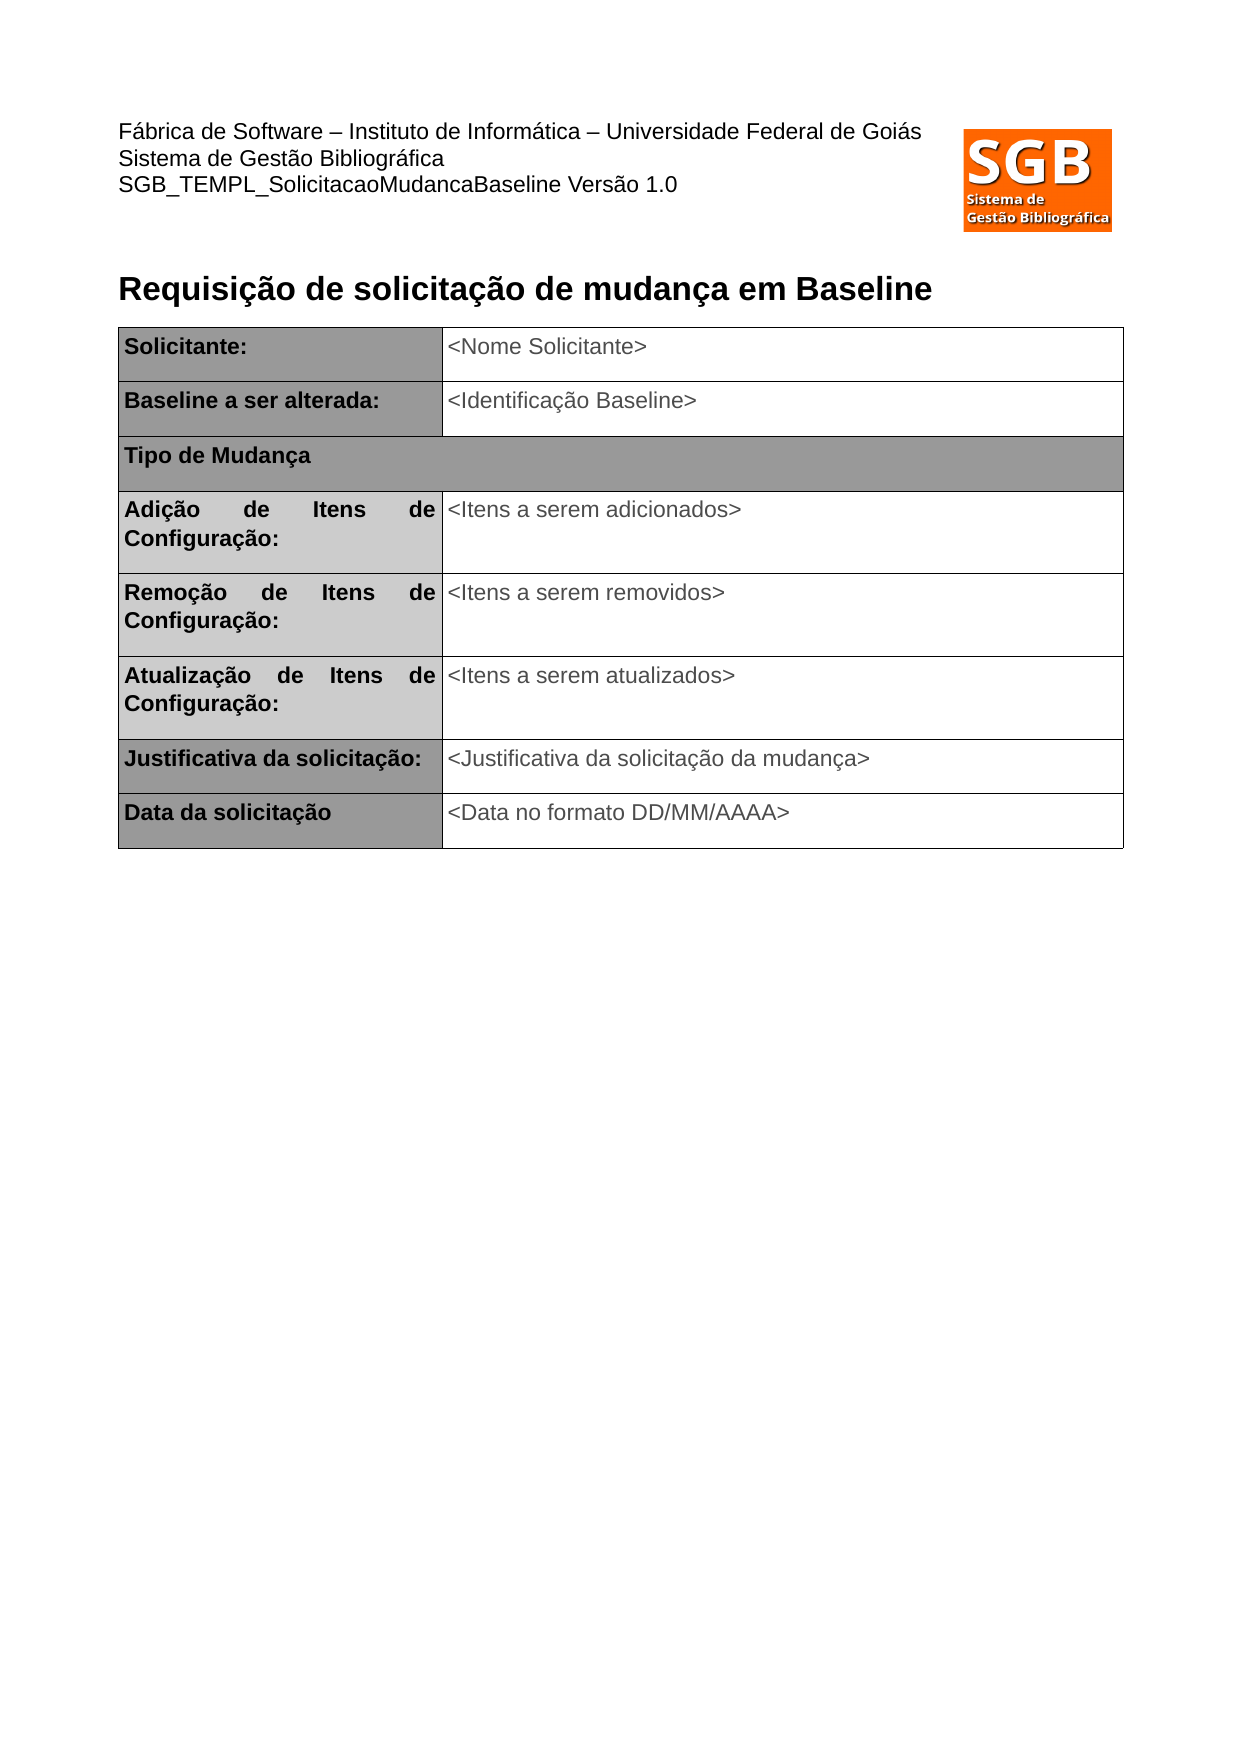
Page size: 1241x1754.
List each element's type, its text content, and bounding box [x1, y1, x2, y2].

table_header Solicitante: [119, 328, 442, 381]
subtitle Requisição de solicitação de mudança em Baseline [118, 269, 1122, 308]
table_cell <Identificação Baseline> [443, 382, 1123, 436]
table_cell <Justificativa da solicitação da mudança> [443, 740, 1123, 793]
table_cell Data da solicitação [119, 794, 442, 848]
table_header <Nome Solicitante> [443, 328, 1123, 381]
table_cell Justificativa da solicitação: [119, 740, 442, 793]
table_cell Tipo de Mudança [119, 437, 1123, 491]
table_cell <Itens a serem adicionados> [443, 492, 1123, 573]
table_cell Remoção de Itens de Configuração: [119, 574, 442, 656]
table_cell <Itens a serem removidos> [443, 574, 1123, 656]
table_cell <Itens a serem atualizados> [443, 657, 1123, 739]
table_cell Adição de Itens de Configuração: [119, 492, 442, 573]
table_cell <Data no formato DD/MM/AAAA> [443, 794, 1123, 848]
table_cell Atualização de Itens de Configuração: [119, 657, 442, 739]
picture [963, 129, 1112, 232]
table_cell Baseline a ser alterada: [119, 382, 442, 436]
